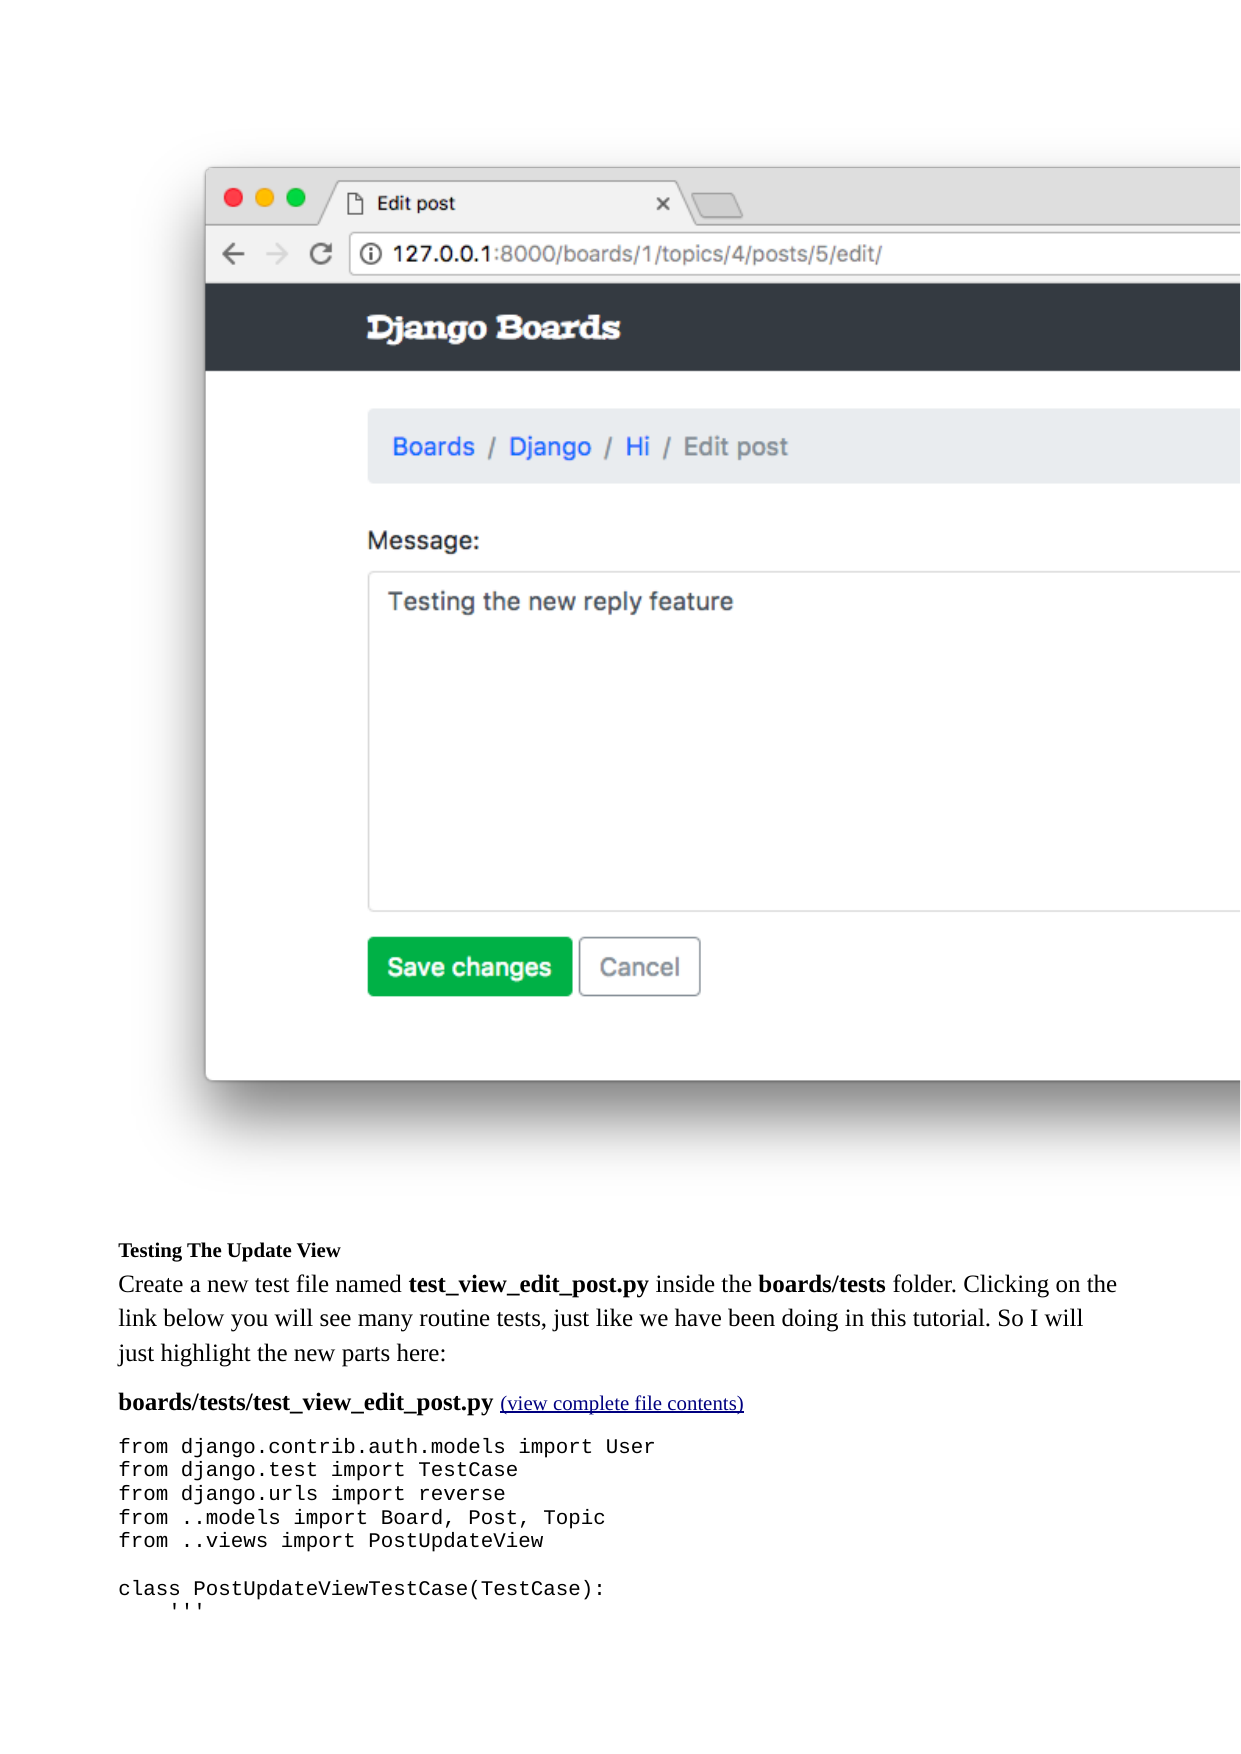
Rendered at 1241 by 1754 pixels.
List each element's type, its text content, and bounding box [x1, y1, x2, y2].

text ''' [118, 1601, 1122, 1625]
text from ..views import PostUpdateView [118, 1530, 1122, 1554]
subtitle Testing The Update View [118, 1238, 1122, 1262]
text Create a new test file named test_view_edit_post.py inside the boards/tests folder. Clicking on the link below you will see many routine tests, just like we have been doing in this tutorial. So I will just highlight the new parts here: [118, 1269, 1122, 1366]
text from django.contrib.auth.models import User [118, 1436, 1122, 1459]
picture [118, 118, 1241, 1206]
text from ..models import Board, Post, Topic [118, 1507, 1122, 1530]
text class PostUpdateViewTestCase(TestCase): [118, 1578, 1122, 1601]
text from django.urls import reverse [118, 1483, 1122, 1507]
text boards/tests/test_view_edit_post.py (view complete file contents) [118, 1387, 1122, 1416]
text from django.test import TestCase [118, 1459, 1122, 1483]
